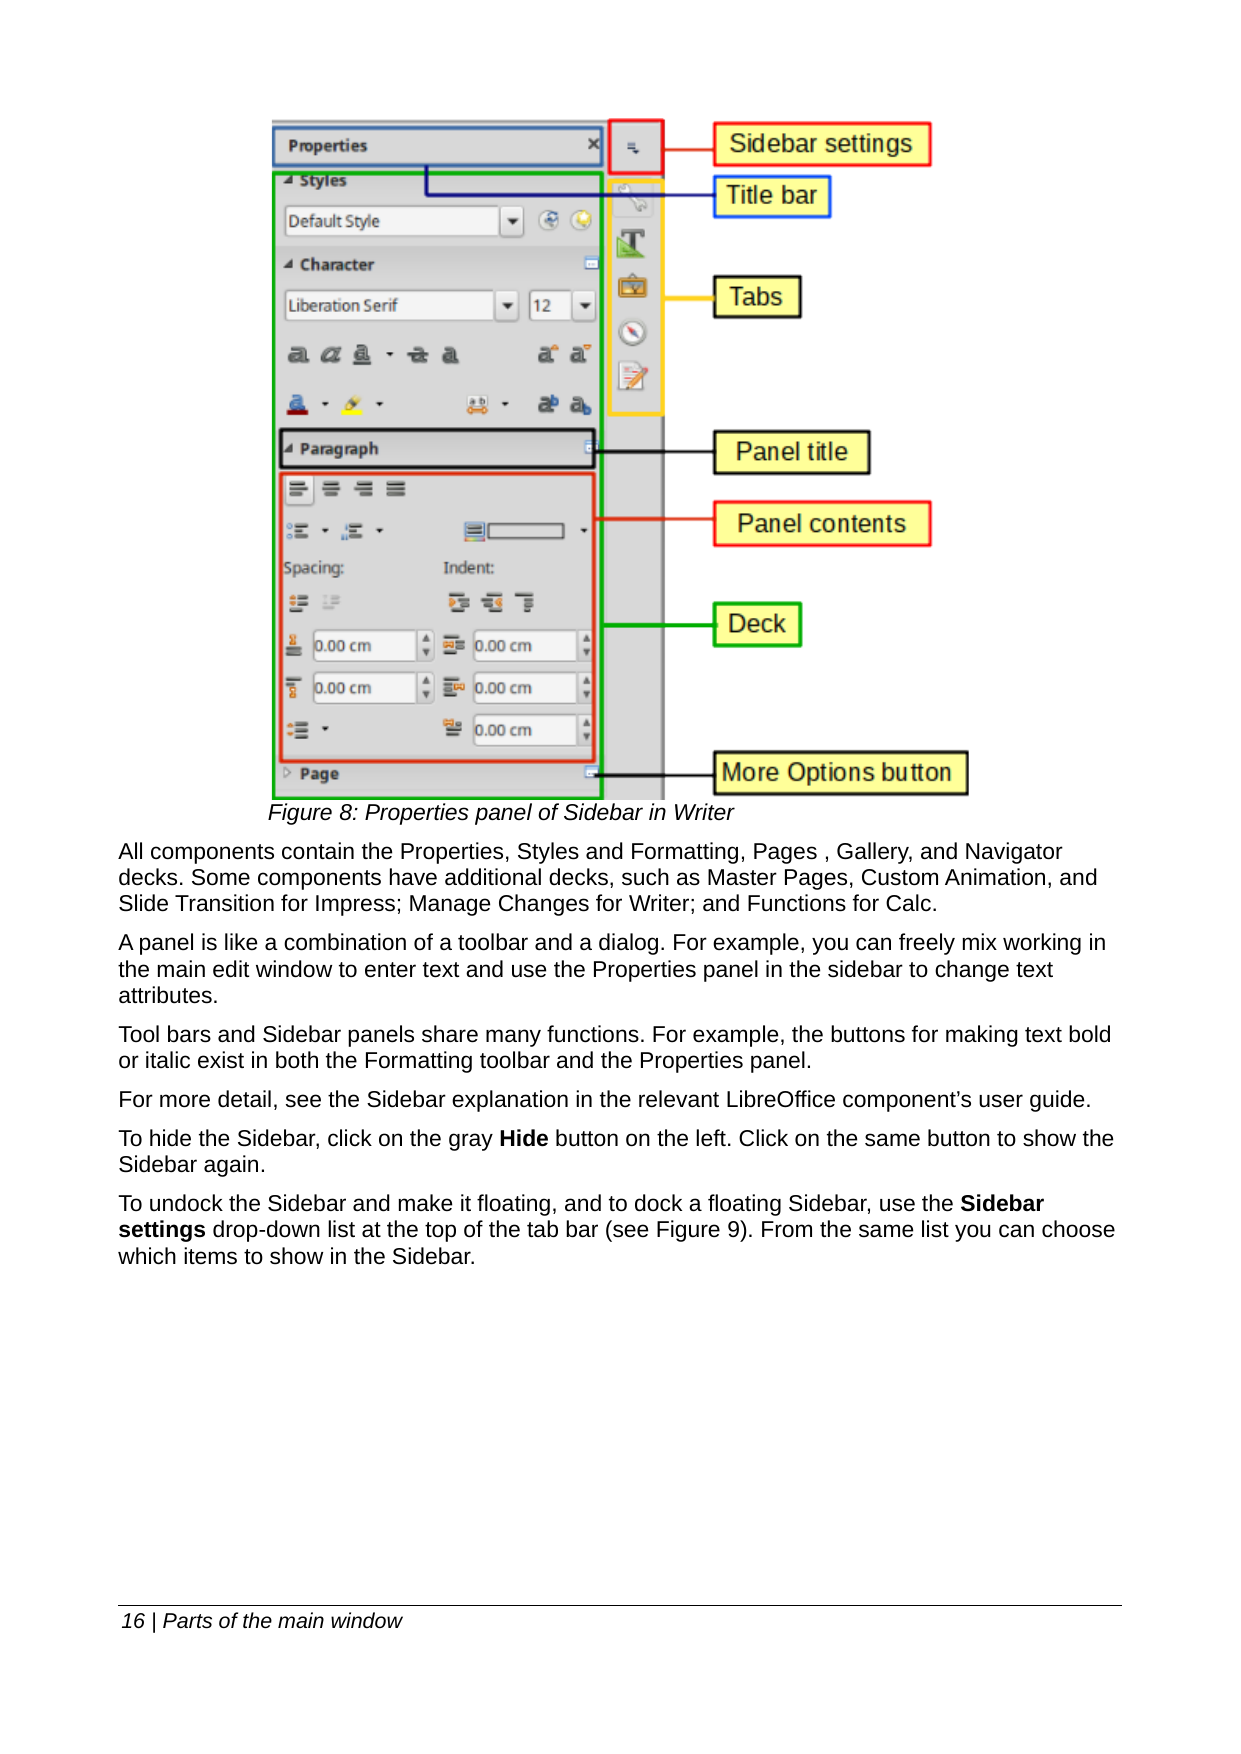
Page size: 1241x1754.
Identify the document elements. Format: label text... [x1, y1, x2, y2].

text A panel is like a combination of a toolbar and a dialog. For example, you can freely mix working in the main edit window to enter text and use the Properties panel in the sidebar to change text attributes. [118, 929, 1122, 1008]
text To hide the Sidebar, click on the gray Hide button on the left. Click on the same button to show the Sidebar again. [118, 1125, 1122, 1177]
text Figure 8: Properties panel of Sidebar in Writer [268, 118, 973, 826]
text To undock the Sidebar and make it floating, and to dock a floating Sidebar, use the Sidebar settings drop-down list at the top of the tab bar (see Figure 9). From the same list you can choose which items to show in the Sidebar. [118, 1190, 1122, 1269]
picture [271, 118, 969, 800]
text For more detail, see the Sidebar explanation in the relevant LibreOffice component’s user guide. [118, 1086, 1122, 1112]
text All components contain the Properties, Styles and Formatting, Pages , Gallery, and Navigator decks. Some components have additional decks, such as Master Pages, Custom Animation, and Slide Transition for Impress; Manage Changes for Writer; and Functions for Calc. [118, 838, 1122, 917]
text Tool bars and Sidebar panels share many functions. For example, the buttons for making text bold or italic exist in both the Formatting toolbar and the Properties panel. [118, 1021, 1122, 1073]
